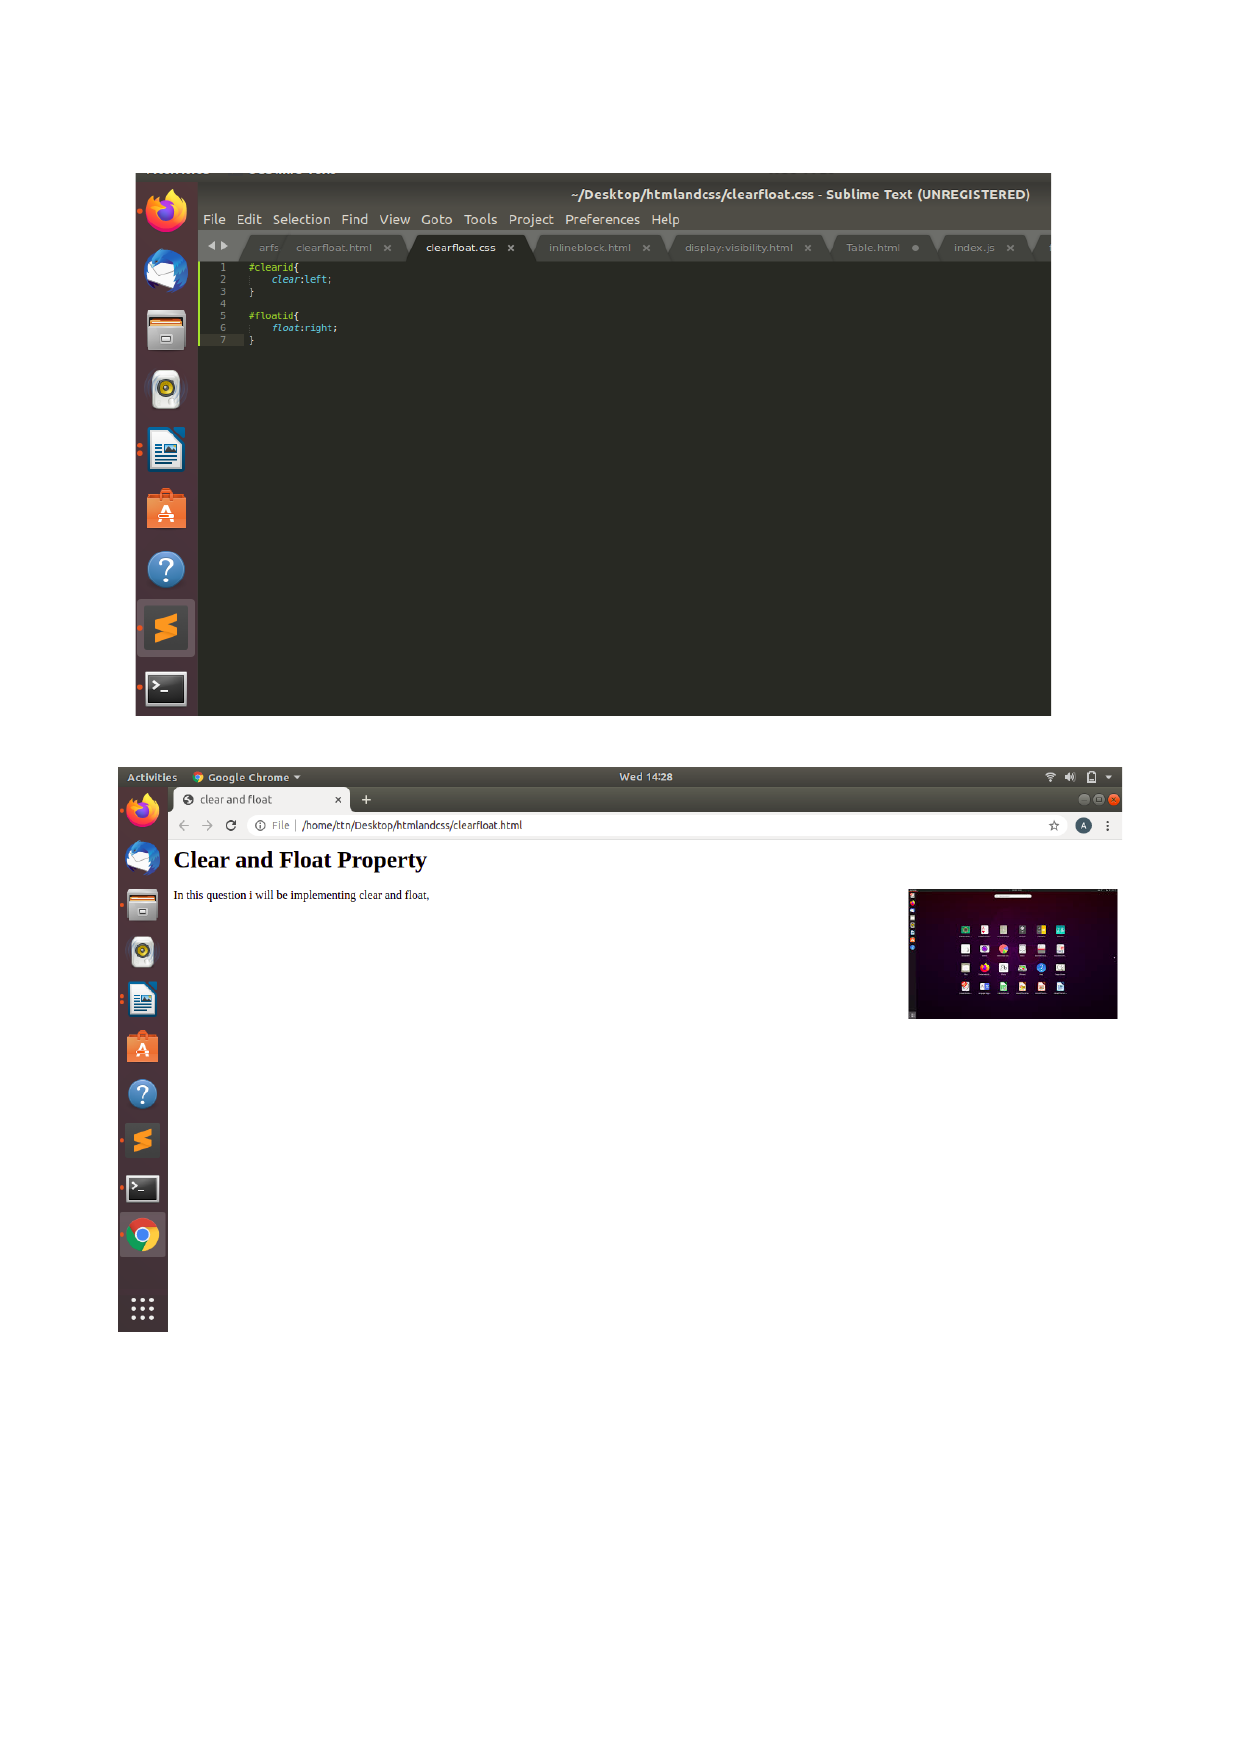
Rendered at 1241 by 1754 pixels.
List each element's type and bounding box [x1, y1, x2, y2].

picture [135, 173, 1052, 716]
picture [118, 767, 1123, 1332]
